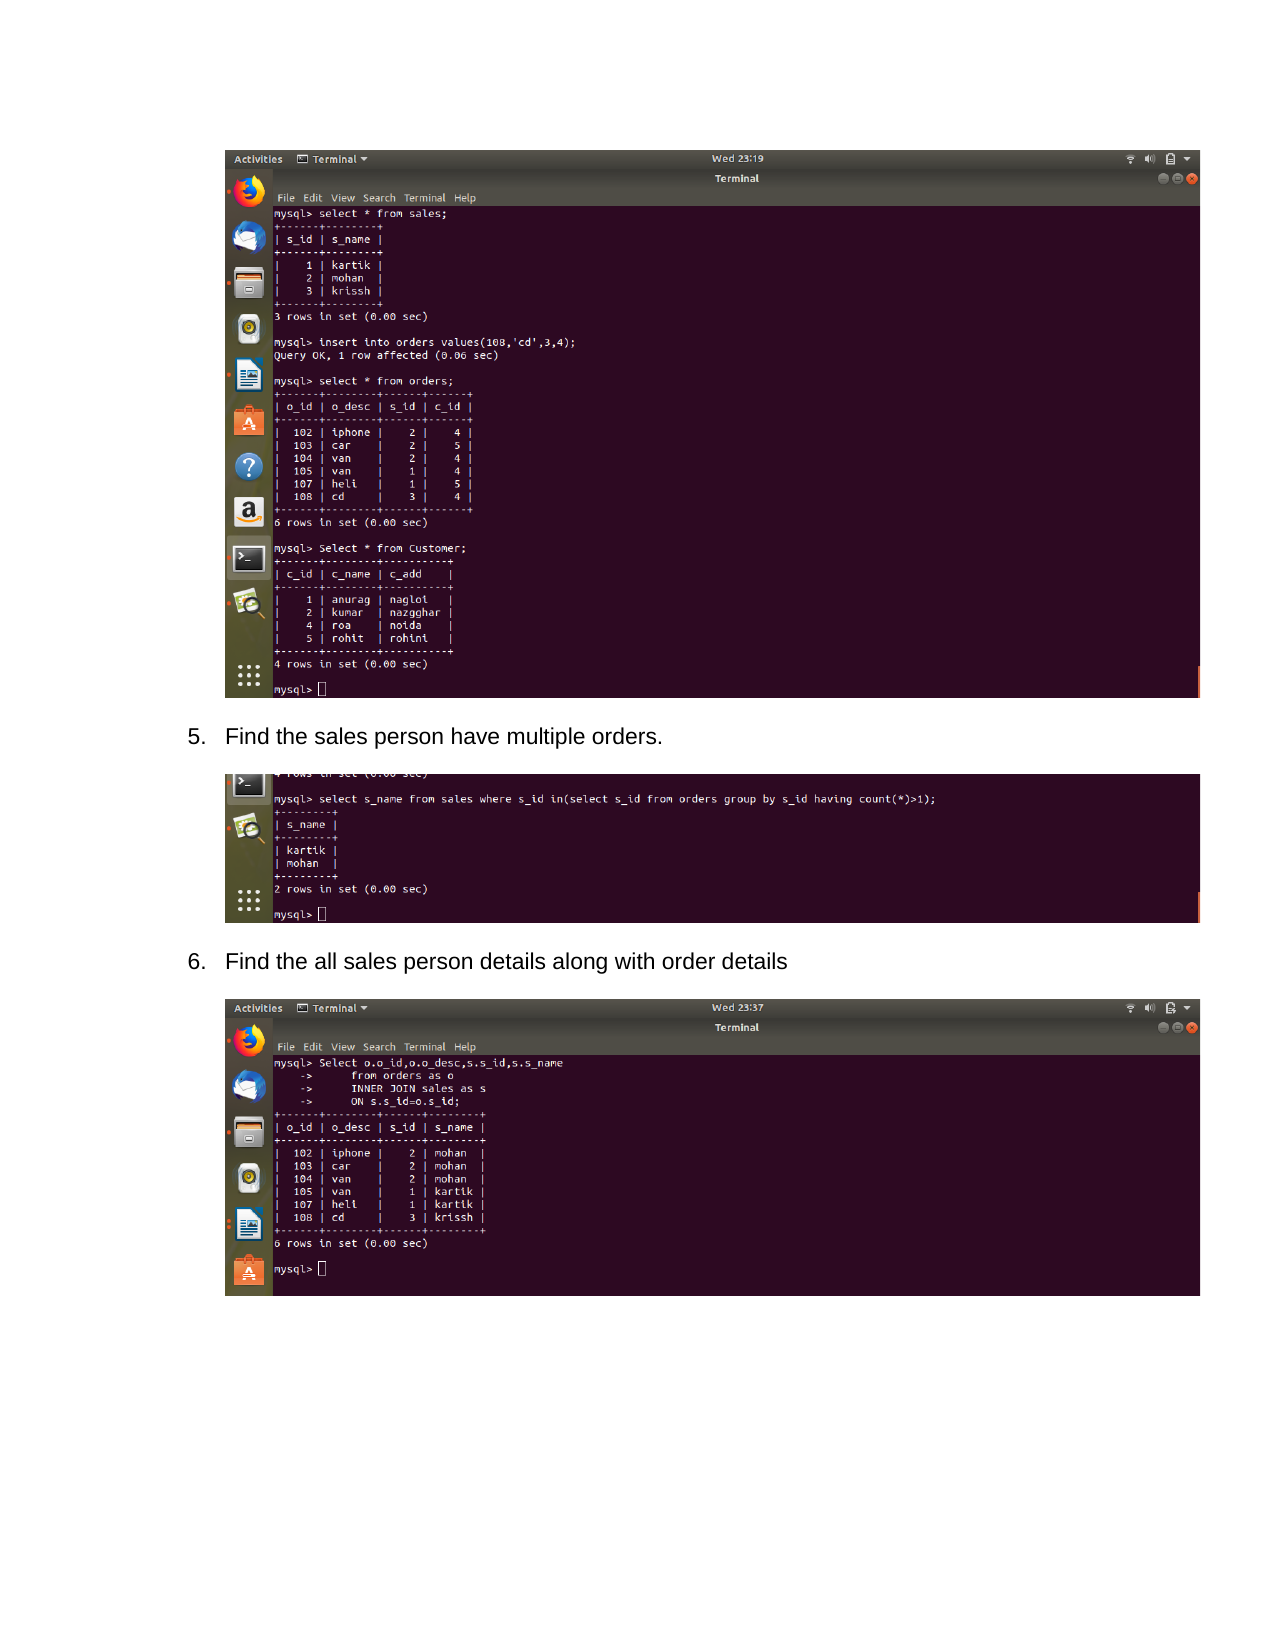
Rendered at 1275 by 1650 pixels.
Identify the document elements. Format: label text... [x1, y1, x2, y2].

list Find the sales person have multiple orders. [187, 723, 1125, 749]
picture [225, 150, 1200, 698]
picture [225, 999, 1200, 1296]
list Find the all sales person details along with order details [187, 948, 1125, 974]
